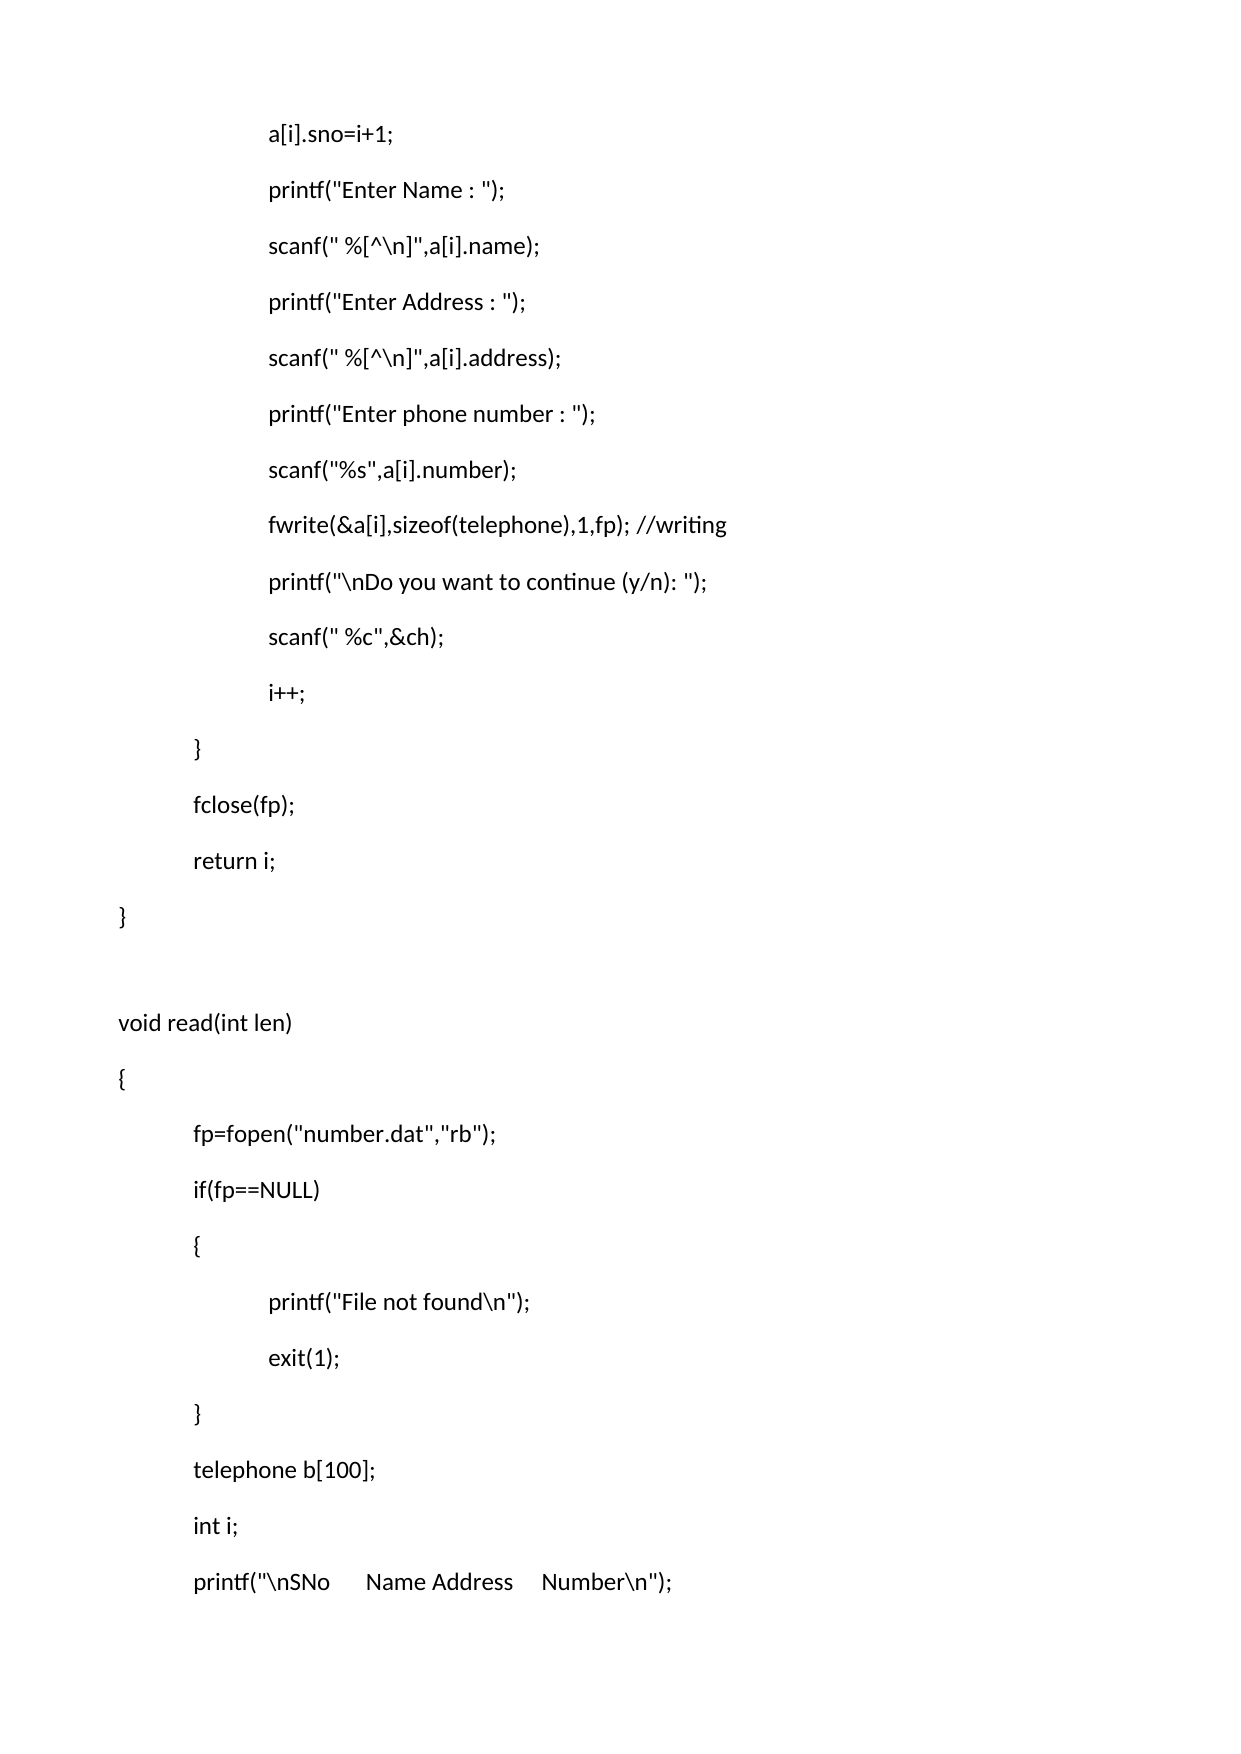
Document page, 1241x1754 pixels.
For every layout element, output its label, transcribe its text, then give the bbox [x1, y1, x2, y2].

text telephone b[100]; [118, 1454, 1122, 1485]
text void read(int len) [118, 1007, 1122, 1037]
text printf("\nSNo Name Address Number\n"); [118, 1566, 1122, 1597]
text printf("\nDo you want to continue (y/n): "); [118, 566, 1122, 596]
text } [118, 733, 1122, 764]
text { [118, 1231, 1122, 1261]
text exit(1); [118, 1342, 1122, 1373]
text } [118, 901, 1122, 932]
text scanf("%s",a[i].number); [118, 454, 1122, 484]
text scanf(" %[^\n]",a[i].name); [118, 230, 1122, 261]
text int i; [118, 1510, 1122, 1541]
text printf("File not found\n"); [118, 1286, 1122, 1317]
text { [118, 1063, 1122, 1093]
text fp=fopen("number.dat","rb"); [118, 1119, 1122, 1149]
text return i; [118, 845, 1122, 876]
text scanf(" %c",&ch); [118, 622, 1122, 652]
text if(fp==NULL) [118, 1174, 1122, 1205]
text } [118, 1398, 1122, 1429]
text printf("Enter Name : "); [118, 174, 1122, 204]
text scanf(" %[^\n]",a[i].address); [118, 342, 1122, 372]
text i++; [118, 677, 1122, 708]
text fwrite(&a[i],sizeof(telephone),1,fp); //writing [118, 510, 1122, 540]
text fclose(fp); [118, 789, 1122, 820]
text printf("Enter Address : "); [118, 286, 1122, 316]
text printf("Enter phone number : "); [118, 398, 1122, 428]
text a[i].sno=i+1; [118, 118, 1122, 149]
